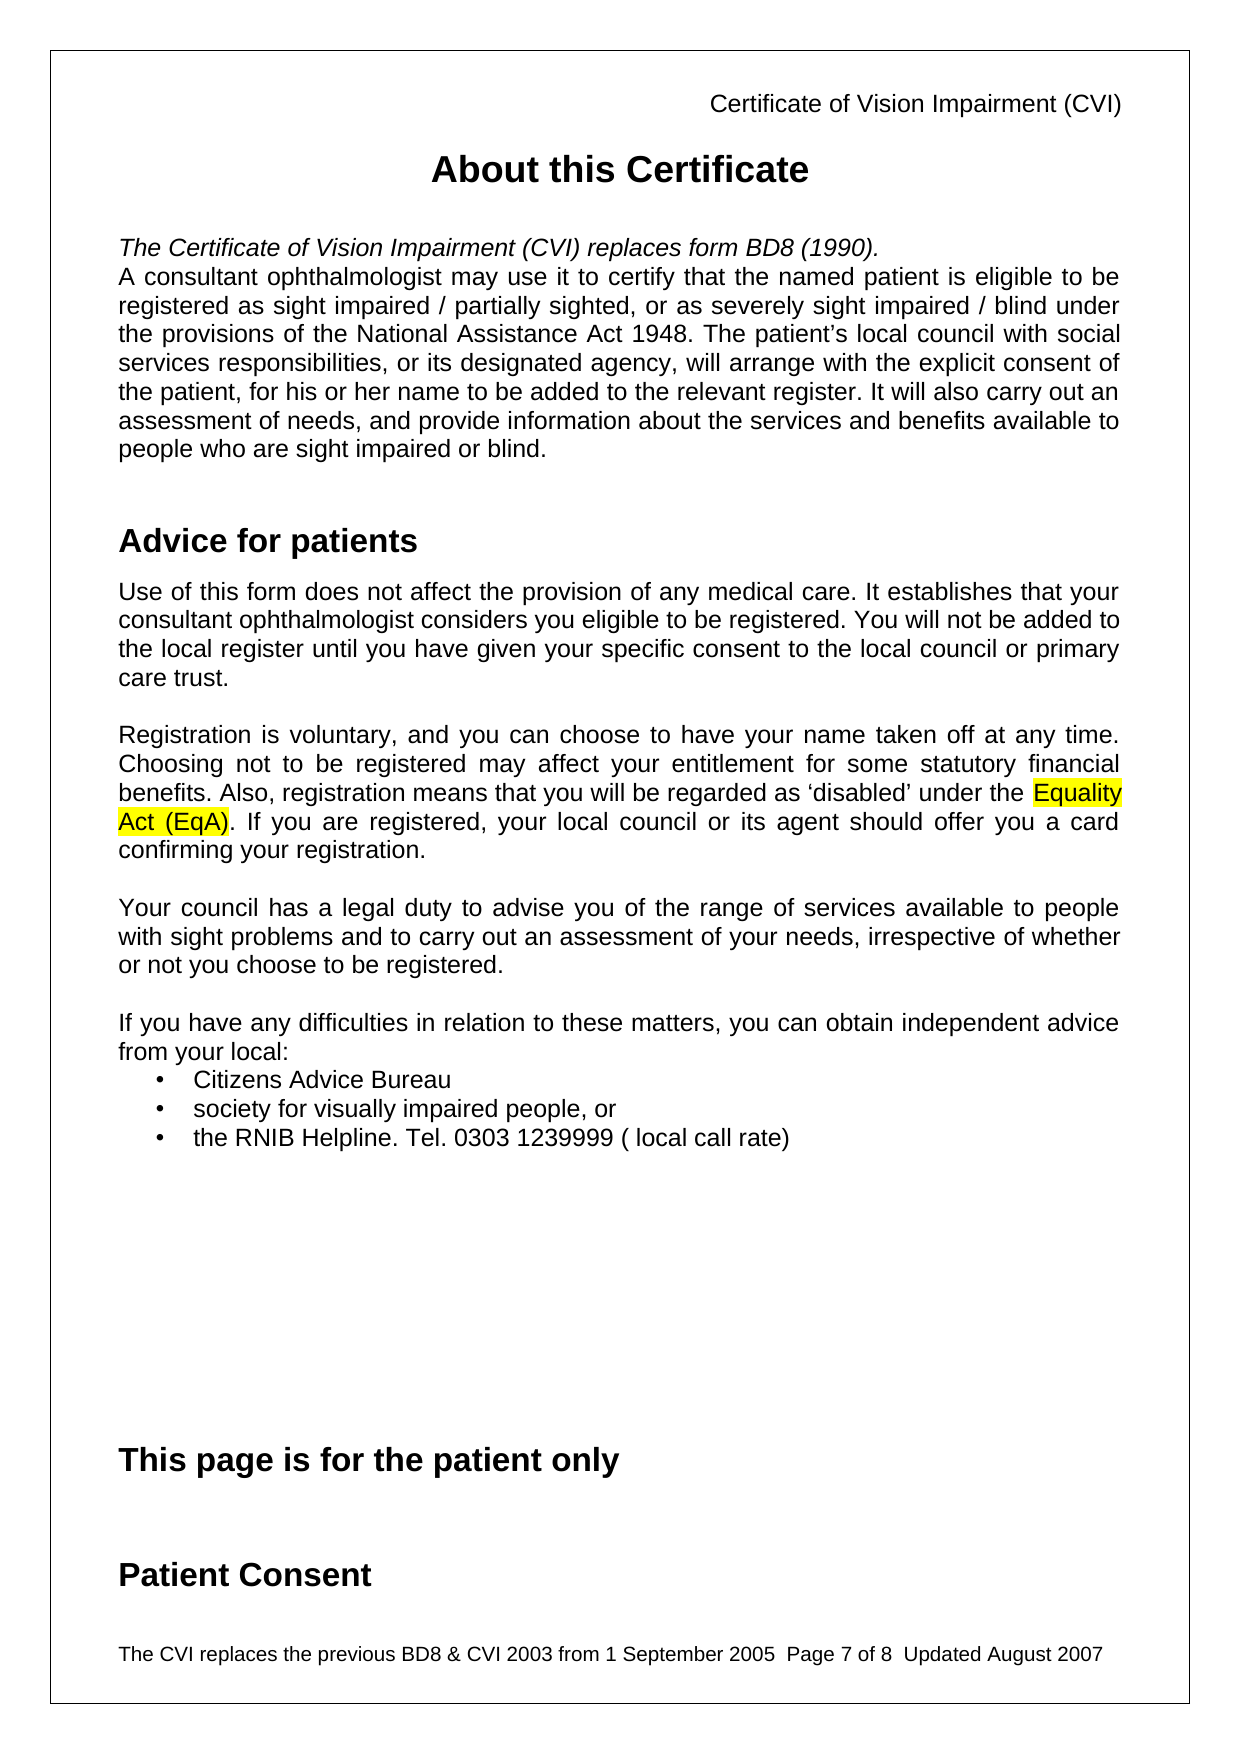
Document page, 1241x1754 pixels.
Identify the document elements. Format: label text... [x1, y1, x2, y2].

text Advice for patients [118, 521, 1122, 559]
text If you have any difficulties in relation to these matters, you can obtain independent advice from your local: [118, 1008, 1122, 1066]
list society for visually impaired people, or [156, 1094, 1122, 1123]
text A consultant ophthalmologist may use it to certify that the named patient is eligible to be registered as sight impaired / partially sighted, or as severely sight impaired / blind under the provisions of the National Assistance Act 1948. The patient’s local council with social services responsibilities, or its designated agency, will arrange with the explicit consent of the patient, for his or her name to be added to the relevant register. It will also carry out an assessment of needs, and provide information about the services and benefits available to people who are sight impaired or blind. [118, 262, 1122, 463]
text Use of this form does not affect the provision of any medical care. It establishes that your consultant ophthalmologist considers you eligible to be registered. You will not be added to the local register until you have given your specific consent to the local council or primary care trust. [118, 577, 1122, 692]
text Registration is voluntary, and you can choose to have your name taken off at any time. Choosing not to be registered may affect your entitlement for some statutory financial benefits. Also, registration means that you will be regarded as ‘disabled’ under the Equality Act (EqA). If you are registered, your local council or its agent should offer you a card confirming your registration. [118, 721, 1122, 864]
text This page is for the patient only [118, 1439, 1122, 1478]
text The Certificate of Vision Impairment (CVI) replaces form BD8 (1990). [118, 233, 1122, 262]
text About this Certificate [118, 147, 1122, 190]
text Your council has a legal duty to advise you of the range of services available to people with sight problems and to carry out an assessment of your needs, irrespective of whether or not you choose to be registered. [118, 893, 1122, 979]
list the RNIB Helpline. Tel. 0303 1239999 ( local call rate) [156, 1123, 1122, 1152]
list Citizens Advice Bureau [156, 1066, 1122, 1094]
text Patient Consent [118, 1555, 1122, 1593]
